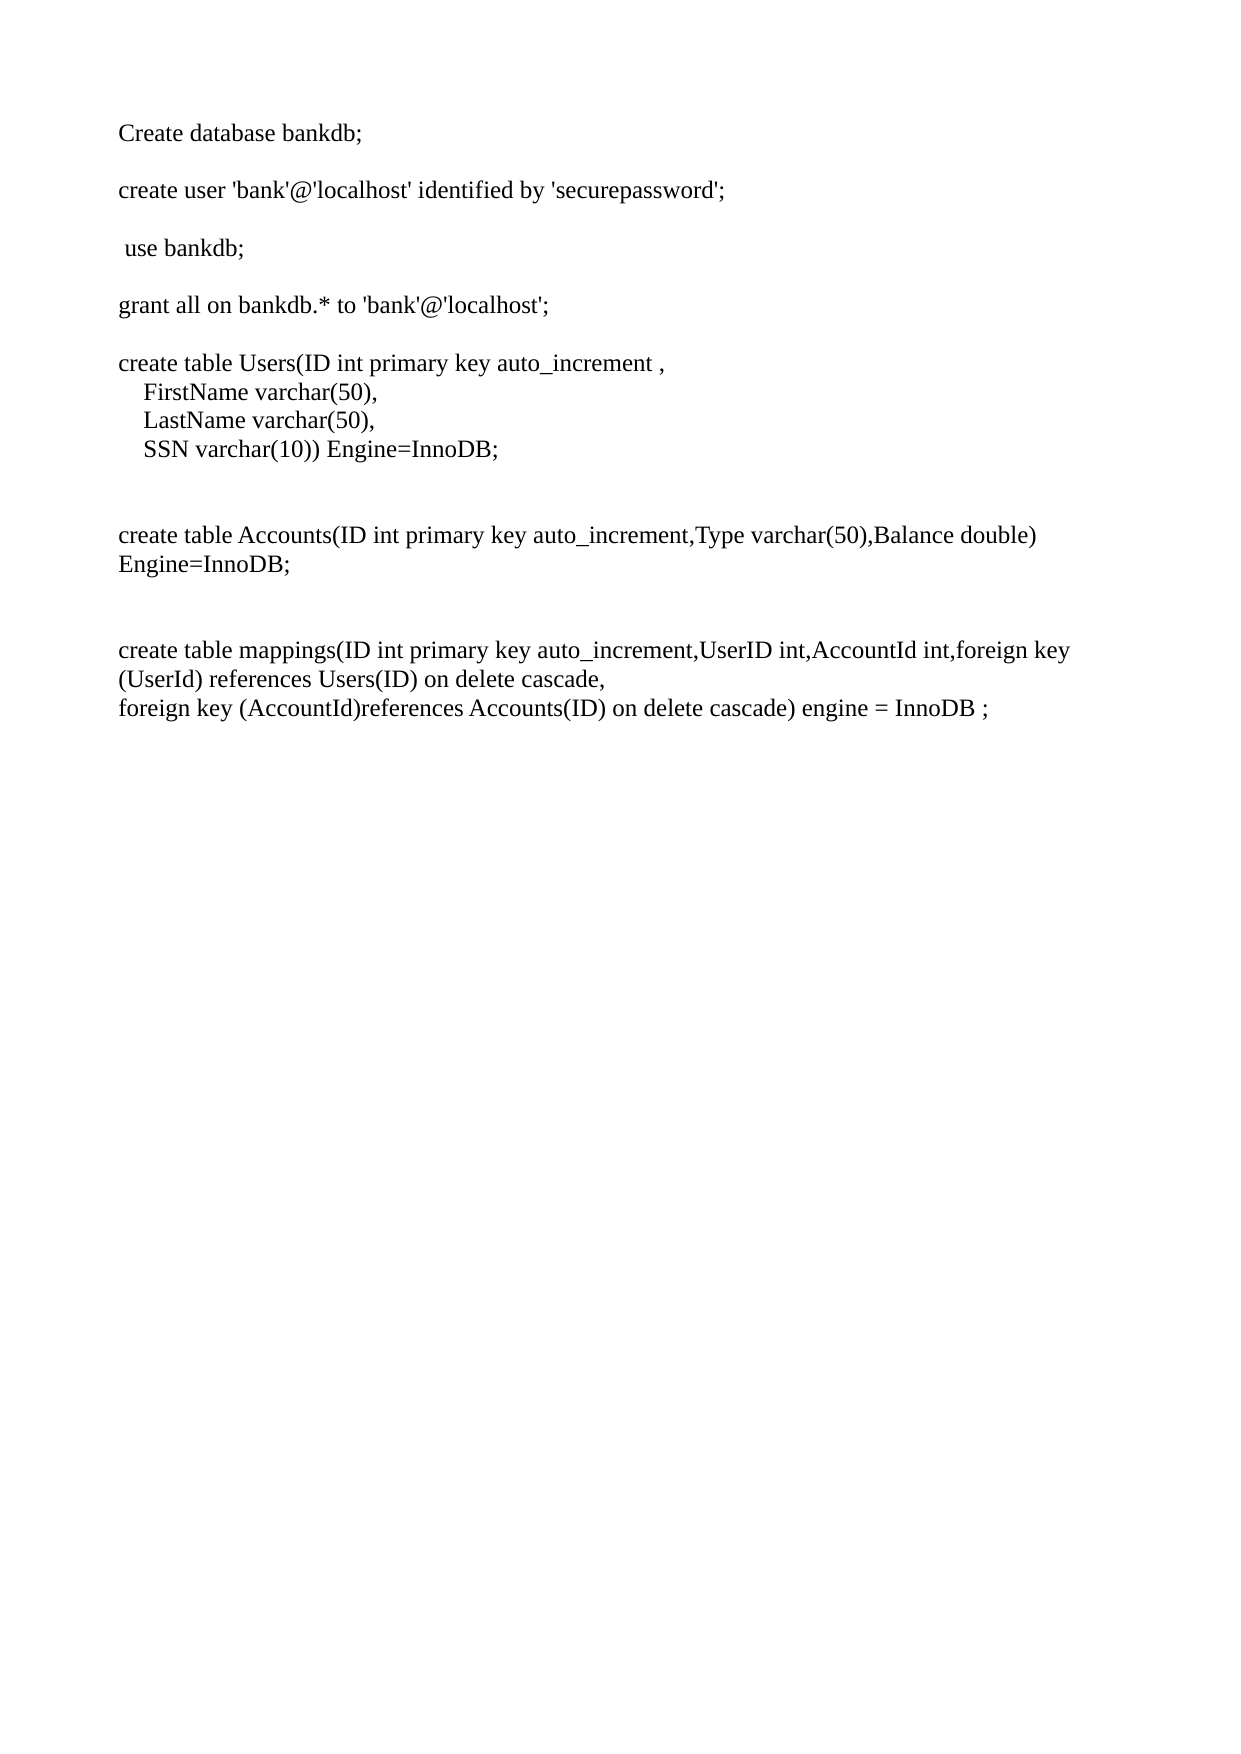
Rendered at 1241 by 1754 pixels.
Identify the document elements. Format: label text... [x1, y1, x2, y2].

text FirstName varchar(50), [118, 377, 1122, 406]
text SSN varchar(10)) Engine=InnoDB; [118, 434, 1122, 463]
text LastName varchar(50), [118, 406, 1122, 434]
text create table Users(ID int primary key auto_increment , [118, 348, 1122, 377]
text create user 'bank'@'localhost' identified by 'securepassword'; [118, 176, 1122, 204]
text use bankdb; [118, 233, 1122, 262]
text create table mappings(ID int primary key auto_increment,UserID int,AccountId int,foreign key (UserId) references Users(ID) on delete cascade, [118, 636, 1122, 693]
text Create database bankdb; [118, 118, 1122, 147]
text foreign key (AccountId)references Accounts(ID) on delete cascade) engine = InnoDB ; [118, 693, 1122, 722]
text grant all on bankdb.* to 'bank'@'localhost'; [118, 291, 1122, 319]
text create table Accounts(ID int primary key auto_increment,Type varchar(50),Balance double) Engine=InnoDB; [118, 521, 1122, 578]
